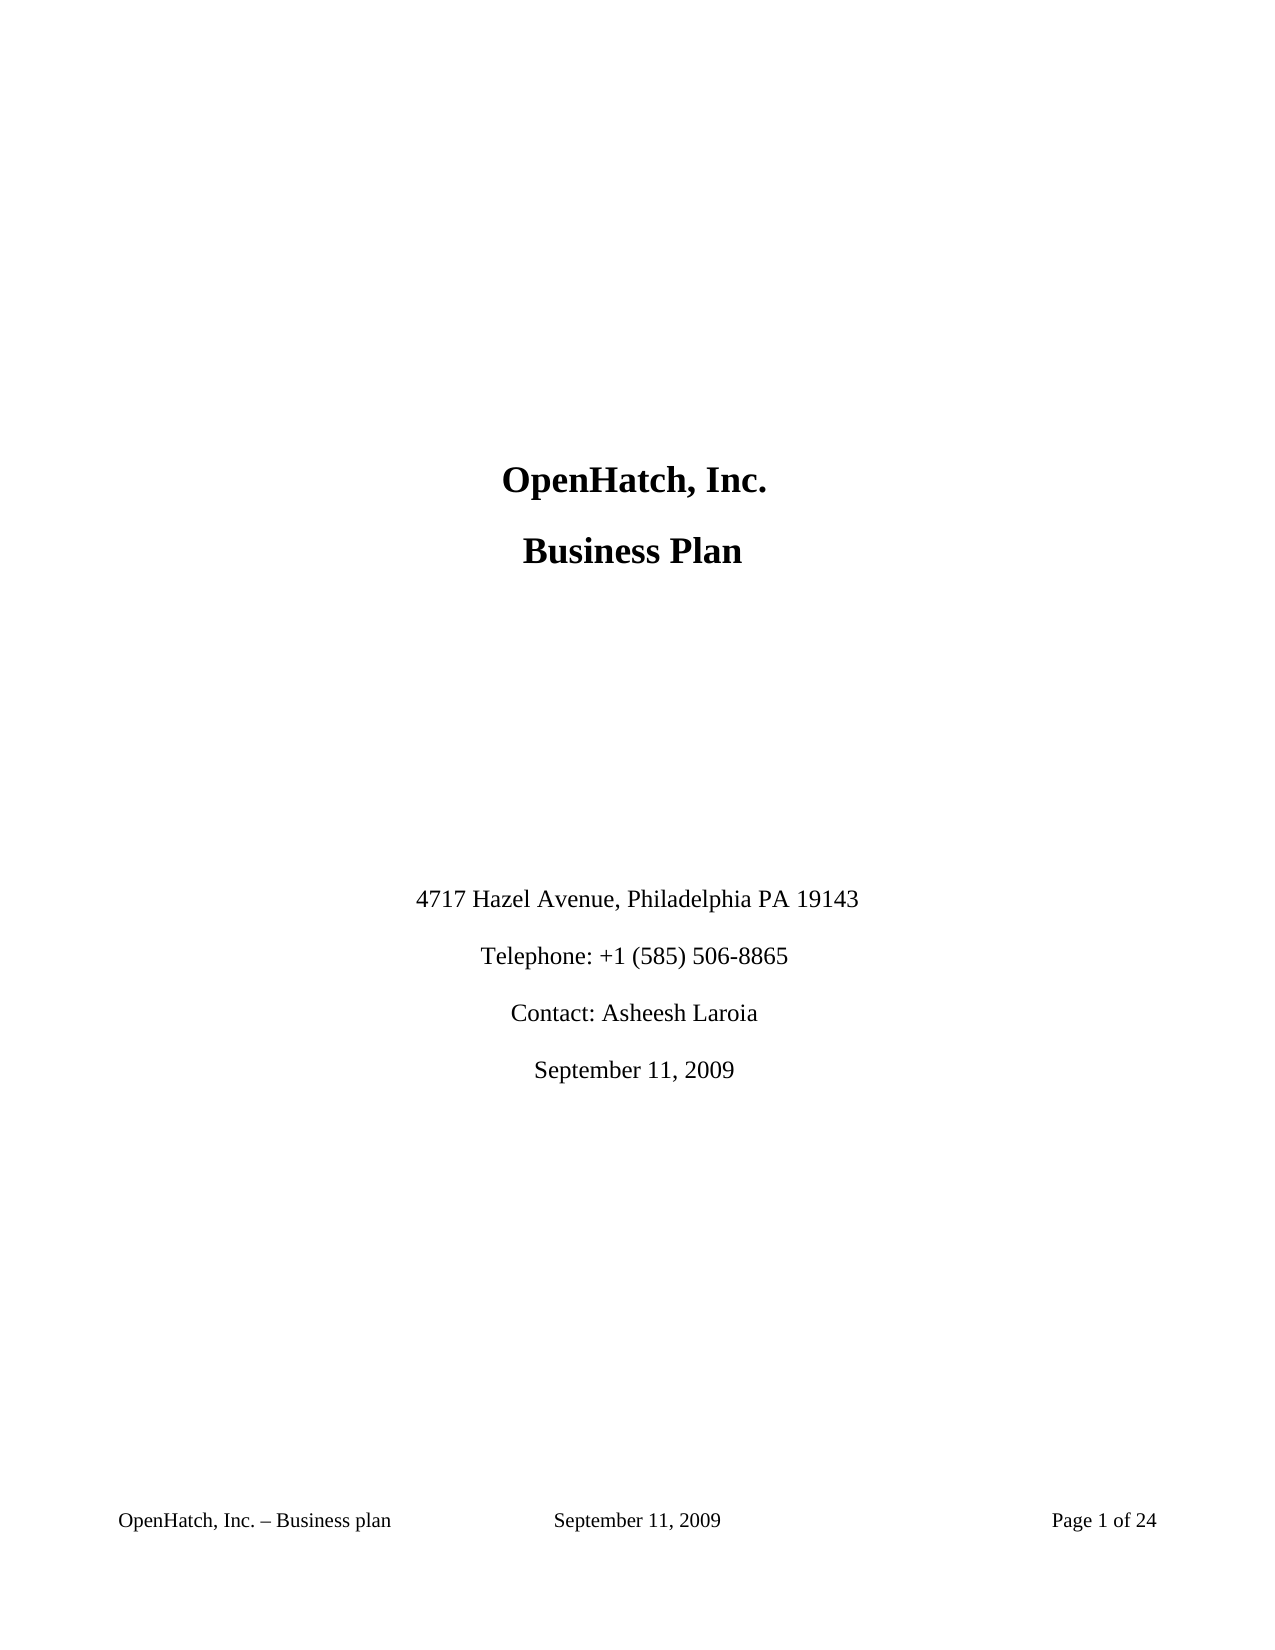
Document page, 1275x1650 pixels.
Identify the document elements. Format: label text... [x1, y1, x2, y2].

text Telephone: +1 (585) 506-8865 [118, 942, 1156, 970]
text 4717 Hazel Avenue, Philadelphia PA 19143 [118, 885, 1156, 913]
text OpenHatch, Inc. [118, 459, 1156, 501]
subtitle Business Plan [118, 530, 1156, 572]
text Contact: Asheesh Laroia [118, 999, 1156, 1027]
text September 11, 2009 [118, 1056, 1156, 1083]
